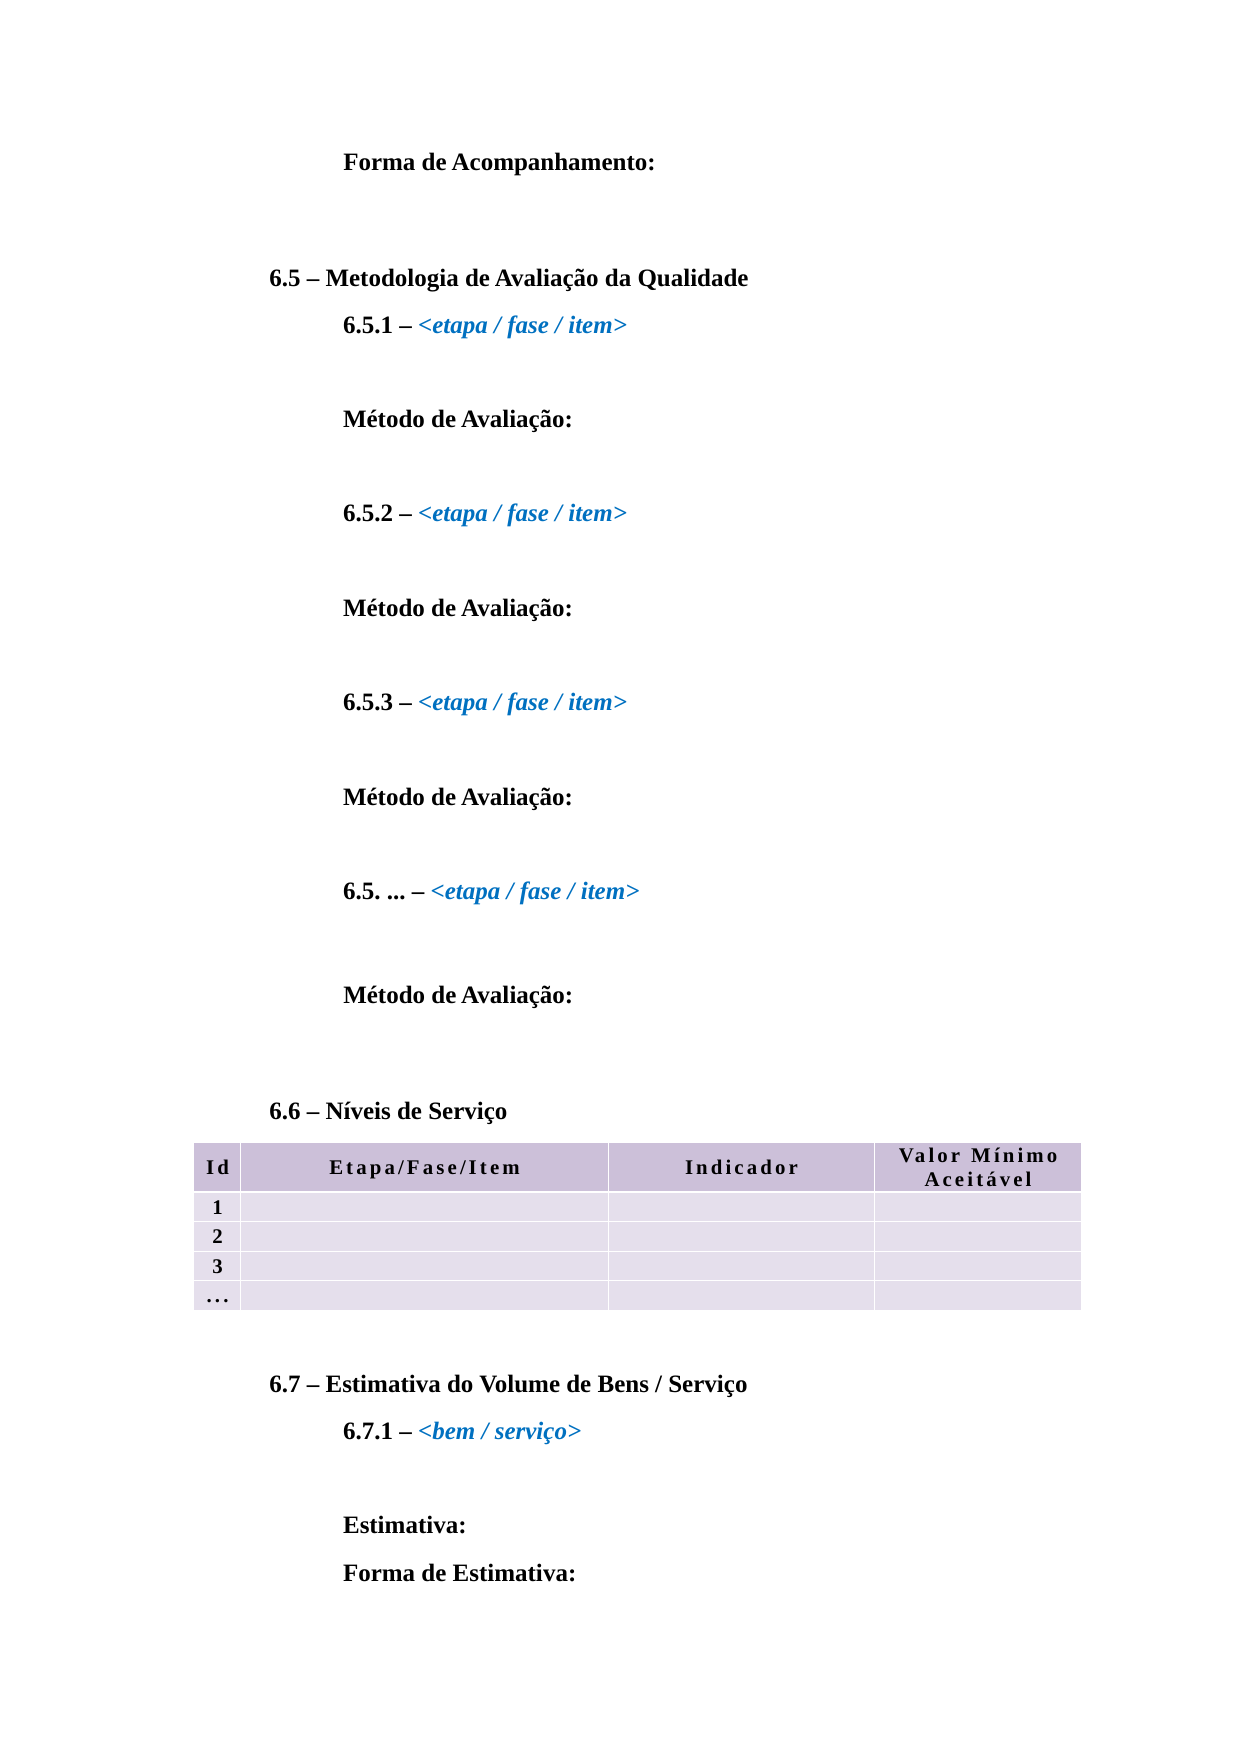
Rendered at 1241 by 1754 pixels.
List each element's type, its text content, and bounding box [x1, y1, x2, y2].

text Forma de Acompanhamento: [195, 147, 1064, 176]
text 6.5. ... – <etapa / fase / item> [195, 875, 1064, 905]
table_cell [609, 1222, 874, 1251]
table_header Id [194, 1143, 240, 1191]
table_cell [875, 1193, 1081, 1221]
text 6.7 – Estimativa do Volume de Bens / Serviço [195, 1368, 1064, 1398]
text Forma de Estimativa: [195, 1557, 1064, 1586]
table_cell 2 [194, 1222, 240, 1251]
table_cell [609, 1252, 874, 1280]
text Método de Avaliação: [195, 980, 1064, 1009]
table_cell [241, 1222, 608, 1251]
text Método de Avaliação: [195, 781, 1064, 810]
text 6.6 – Níveis de Serviço [195, 1095, 1064, 1124]
table_header Indicador [609, 1143, 874, 1191]
text 6.5 – Metodologia de Avaliação da Qualidade [195, 262, 1064, 291]
table_cell [609, 1193, 874, 1221]
text Método de Avaliação: [195, 403, 1064, 433]
text 6.5.2 – <etapa / fase / item> [195, 498, 1064, 527]
table_cell [241, 1281, 608, 1310]
table_cell [241, 1193, 608, 1221]
table_header Valor Mínimo Aceitável [875, 1143, 1081, 1191]
table_cell [609, 1281, 874, 1310]
table_cell [875, 1222, 1081, 1251]
text Estimativa: [195, 1510, 1064, 1539]
text 6.7.1 – <bem / serviço> [195, 1415, 1064, 1445]
text 6.5.3 – <etapa / fase / item> [195, 687, 1064, 716]
table_cell ... [194, 1281, 240, 1310]
table_cell [875, 1281, 1081, 1310]
text Método de Avaliação: [195, 592, 1064, 622]
table_cell 1 [194, 1193, 240, 1221]
table_header Etapa/Fase/Item [241, 1143, 608, 1191]
table_cell 3 [194, 1252, 240, 1280]
text 6.5.1 – <etapa / fase / item> [195, 309, 1064, 338]
table_cell [875, 1252, 1081, 1280]
table_cell [241, 1252, 608, 1280]
